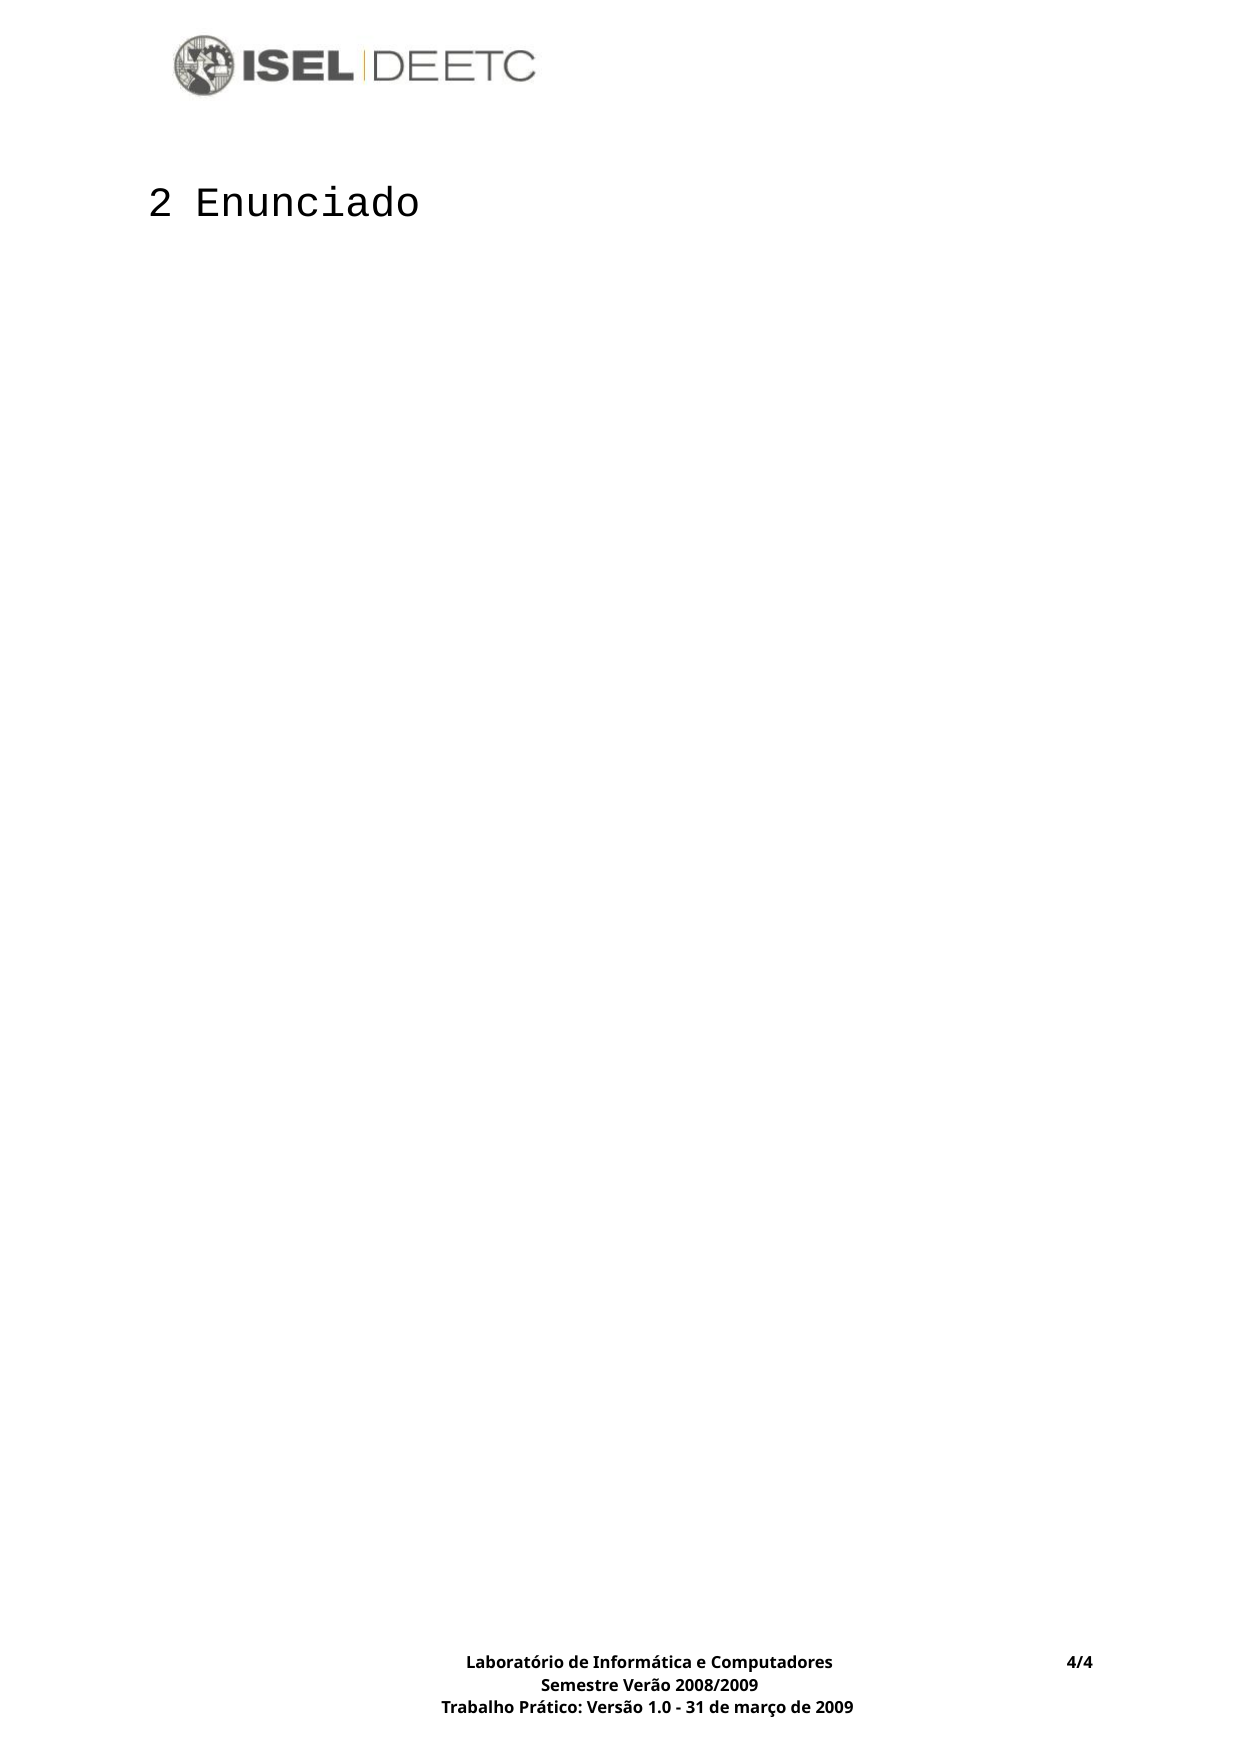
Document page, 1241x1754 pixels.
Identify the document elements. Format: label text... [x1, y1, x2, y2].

picture [164, 20, 566, 121]
subtitle Enunciado [148, 181, 1093, 228]
